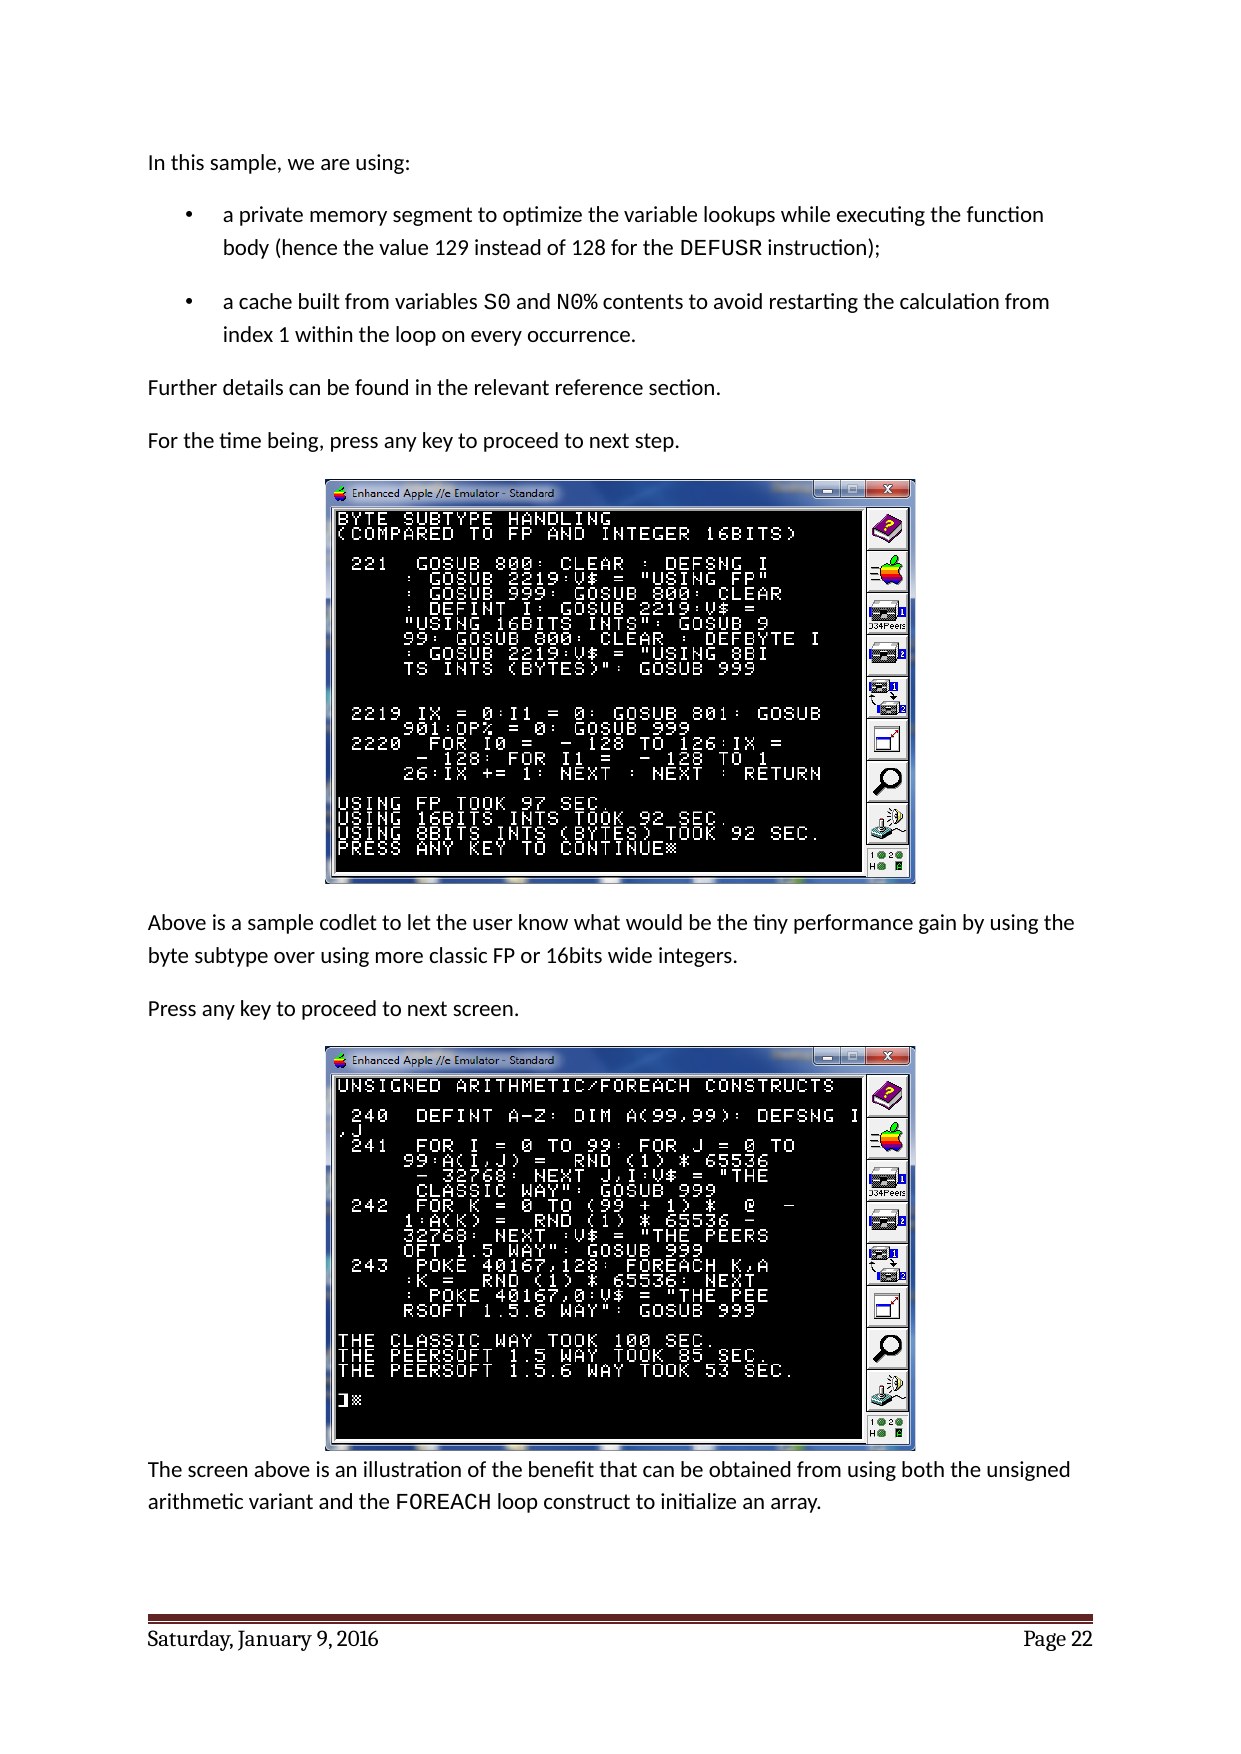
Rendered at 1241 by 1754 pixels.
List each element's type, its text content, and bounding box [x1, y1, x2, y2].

picture [325, 1046, 916, 1451]
list a cache built from variables S0 and N0% contents to avoid restarting the calculation from index 1 within the loop on every occurrence. [185, 287, 1093, 348]
list a private memory segment to optimize the variable lookups while executing the function body (hence the value 129 instead of 128 for the DEFUSR instruction); [185, 201, 1093, 262]
text For the time being, press any key to proceed to next step. [148, 427, 1093, 454]
text Further details can be found in the relevant reference section. [148, 373, 1093, 402]
text Above is a sample codlet to let the user know what would be the tiny performance gain by using the byte subtype over using more classic FP or 16bits wide integers. [148, 908, 1093, 969]
text In this sample, we are using: [148, 148, 1093, 176]
picture [325, 479, 916, 884]
text Press any key to proceed to next screen. [148, 994, 1093, 1022]
text The screen above is an illustration of the benefit that can be obtained from using both the unsigned arithmetic variant and the FOREACH loop construct to initialize an array. [148, 1047, 1093, 1516]
